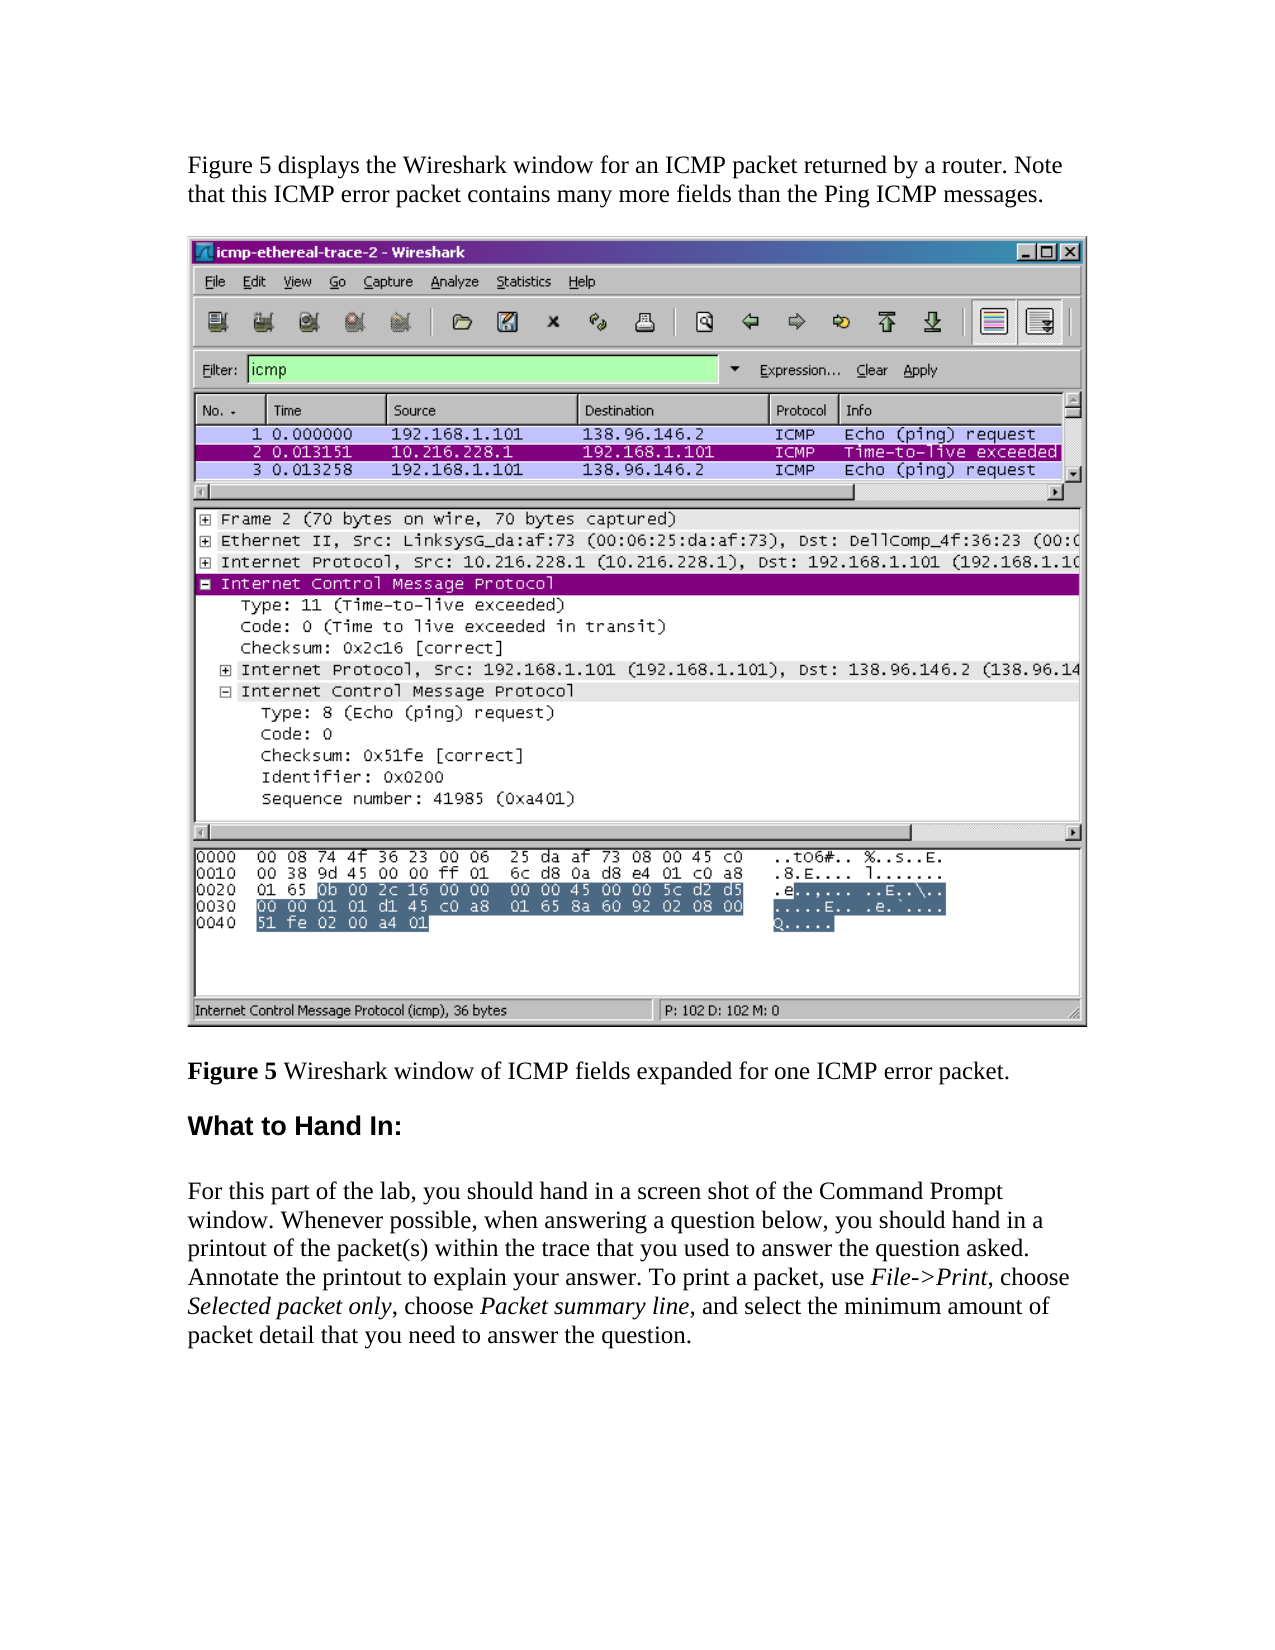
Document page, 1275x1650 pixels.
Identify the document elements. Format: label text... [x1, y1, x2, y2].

subtitle What to Hand In: [187, 1110, 1087, 1141]
picture [187, 236, 1088, 1027]
text Figure 5 displays the Wireshark window for an ICMP packet returned by a router. Note that this ICMP error packet contains many more fields than the Ping ICMP messages. [187, 150, 1087, 207]
text For this part of the lab, you should hand in a screen shot of the Command Prompt window. Whenever possible, when answering a question below, you should hand in a printout of the packet(s) within the trace that you used to answer the question asked. Annotate the printout to explain your answer. To print a packet, use File->Print, choose Selected packet only, choose Packet summary line, and select the minimum amount of packet detail that you need to answer the question. [187, 1176, 1087, 1348]
text Figure 5 Wireshark window of ICMP fields expanded for one ICMP error packet. [187, 1056, 1087, 1085]
